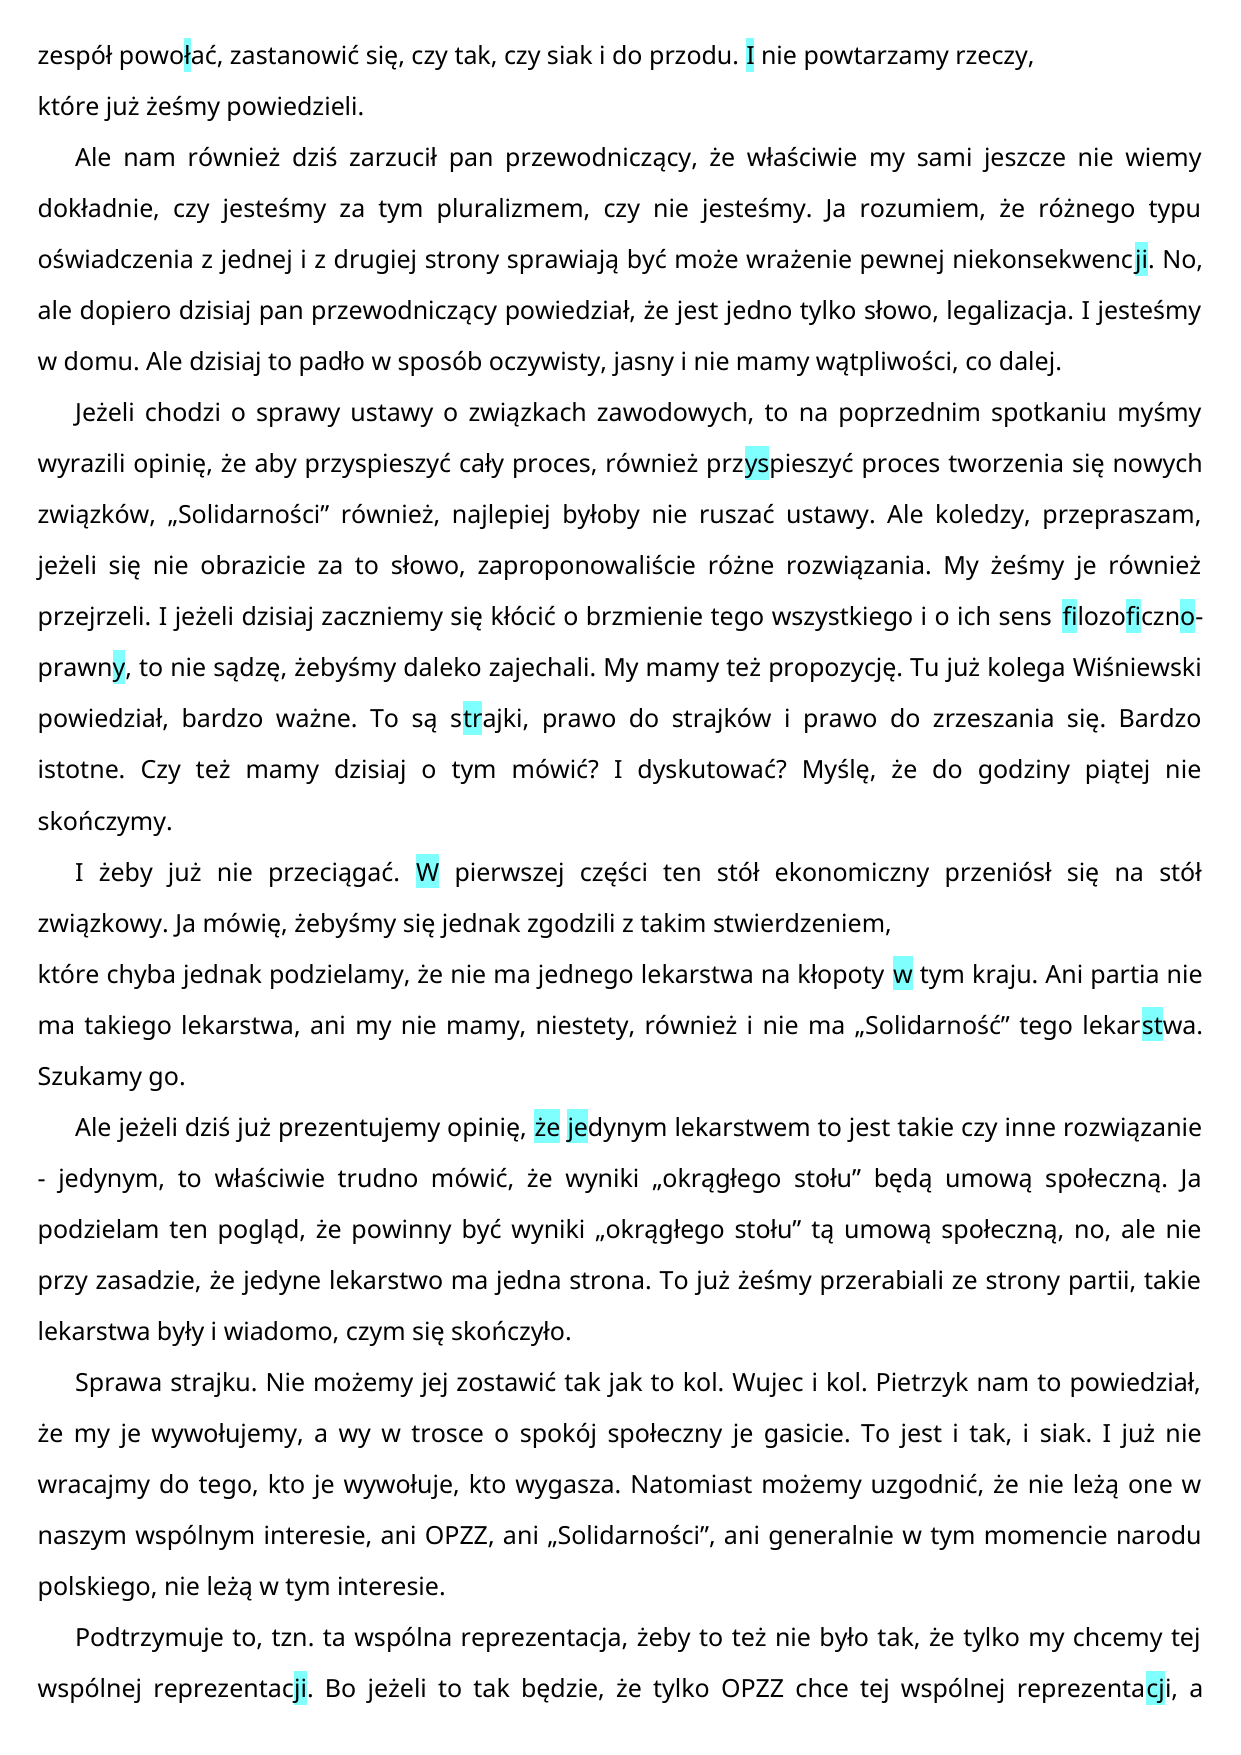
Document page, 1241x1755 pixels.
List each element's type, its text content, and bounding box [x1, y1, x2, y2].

text Sprawa strajku. Nie możemy jej zostawić tak jak to kol. Wujec i kol. Pietrzyk nam to powiedział, że my je wywołujemy, a wy w trosce o spokój społeczny je gasicie. To jest i tak, i siak. I już nie wracajmy do tego, kto je wywołuje, kto wygasza. Natomiast możemy uzgodnić, że nie leżą one w naszym wspólnym interesie, ani OPZZ, ani „Solidarności”, ani generalnie w tym momencie narodu polskiego, nie leżą w tym interesie. [37, 1364, 1203, 1603]
text Ale jeżeli dziś już prezentujemy opinię, że jedynym lekarstwem to jest takie czy inne rozwiązanie - jedynym, to właściwie trudno mówić, że wyniki „okrągłego stołu” będą umową społeczną. Ja podzielam ten pogląd, że powinny być wyniki „okrągłego stołu” tą umową społeczną, no, ale nie przy zasadzie, że jedyne lekarstwo ma jedna strona. To już żeśmy przerabiali ze strony partii, takie lekarstwa były i wiadomo, czym się skończyło. [37, 1109, 1203, 1348]
text zespół powołać, zastanowić się, czy tak, czy siak i do przodu. I nie powtarzamy rzeczy, [37, 37, 1203, 72]
text które już żeśmy powiedzieli. [37, 88, 1203, 123]
text które chyba jednak podzielamy, że nie ma jednego lekarstwa na kłopoty w tym kraju. Ani partia nie ma takiego lekarstwa, ani my nie mamy, niestety, również i nie ma „Solidarność” tego lekarstwa. Szukamy go. [37, 956, 1203, 1092]
text I żeby już nie przeciągać. W pierwszej części ten stół ekonomiczny przeniósł się na stół związkowy. Ja mówię, żebyśmy się jednak zgodzili z takim stwierdzeniem, [37, 854, 1203, 939]
text Ale nam również dziś zarzucił pan przewodniczący, że właściwie my sami jeszcze nie wiemy dokładnie, czy jesteśmy za tym pluralizmem, czy nie jesteśmy. Ja rozumiem, że różnego typu oświadczenia z jednej i z drugiej strony sprawiają być może wrażenie pewnej niekonsekwencji. No, ale dopiero dzisiaj pan przewodniczący powiedział, że jest jedno tylko słowo, legalizacja. I jesteśmy w domu. Ale dzisiaj to padło w sposób oczywisty, jasny i nie mamy wątpliwości, co dalej. [37, 139, 1203, 378]
text Jeżeli chodzi o sprawy ustawy o związkach zawodowych, to na poprzednim spotkaniu myśmy wyrazili opinię, że aby przyspieszyć cały proces, również przyspieszyć proces tworzenia się nowych związków, „Solidarności” również, najlepiej byłoby nie ruszać ustawy. Ale koledzy, przepraszam, jeżeli się nie obrazicie za to słowo, zaproponowaliście różne rozwiązania. My żeśmy je również przejrzeli. I jeżeli dzisiaj zaczniemy się kłócić o brzmienie tego wszystkiego i o ich sens filozoficzno-prawny, to nie sądzę, żebyśmy daleko zajechali. My mamy też propozycję. Tu już kolega Wiśniewski powiedział, bardzo ważne. To są strajki, prawo do strajków i prawo do zrzeszania się. Bardzo istotne. Czy też mamy dzisiaj o tym mówić? I dyskutować? Myślę, że do godziny piątej nie skończymy. [37, 395, 1203, 837]
text Podtrzymuje to, tzn. ta wspólna reprezentacja, żeby to też nie było tak, że tylko my chcemy tej wspólnej reprezentacji. Bo jeżeli to tak będzie, że tylko OPZZ chce tej wspólnej reprezentacji, a [37, 1620, 1203, 1705]
